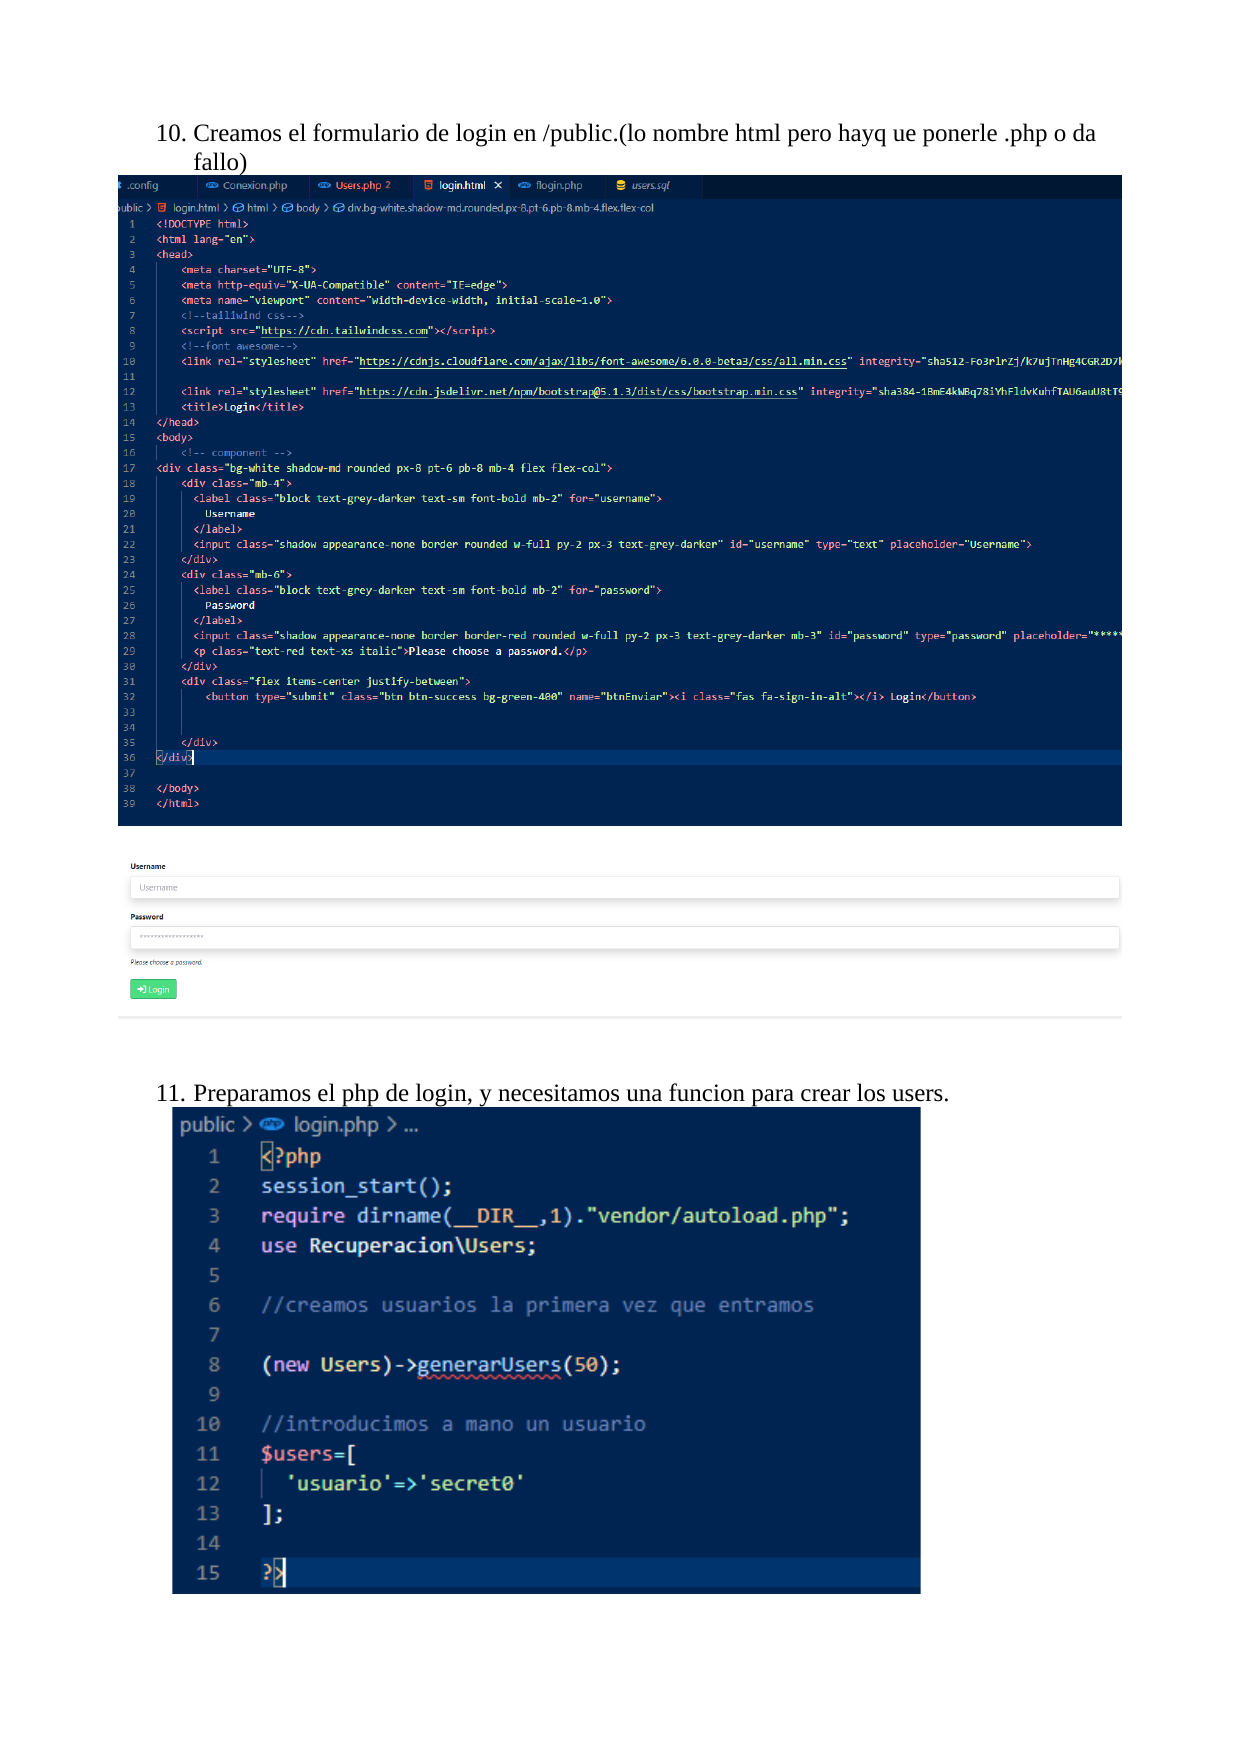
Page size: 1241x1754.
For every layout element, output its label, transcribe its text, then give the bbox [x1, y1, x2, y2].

picture [172, 1107, 921, 1594]
list Preparamos el php de login, y necesitamos una funcion para crear los users. [156, 1078, 1122, 1107]
picture [118, 854, 1122, 1021]
picture [118, 175, 1122, 826]
list Creamos el formulario de login en /public.(lo nombre html pero hayq ue ponerle .php o da fallo) [156, 118, 1122, 175]
